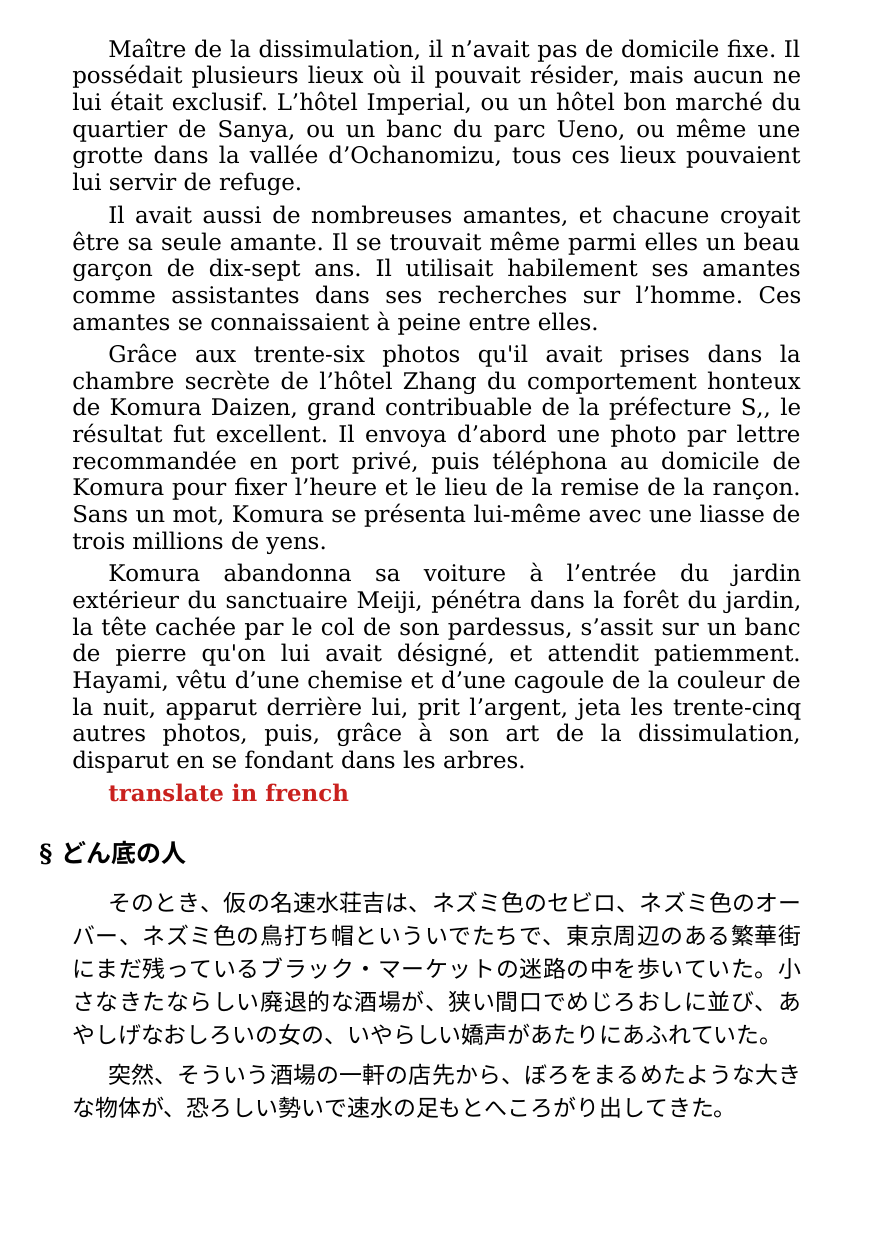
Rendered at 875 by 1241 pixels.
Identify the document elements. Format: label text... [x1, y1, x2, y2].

text Il avait aussi de nombreuses amantes, et chacune croyait être sa seule amante. Il se trouvait même parmi elles un beau garçon de dix-sept ans. Il utilisait habilement ses amantes comme assistantes dans ses recherches sur l’homme. Ces amantes se connaissaient à peine entre elles. [72, 202, 802, 335]
text Maître de la dissimulation, il n’avait pas de domicile fixe. Il possédait plusieurs lieux où il pouvait résider, mais aucun ne lui était exclusif. L’hôtel Imperial, ou un hôtel bon marché du quartier de Sanya, ou un banc du parc Ueno, ou même une grotte dans la vallée d’Ochanomizu, tous ces lieux pouvaient lui servir de refuge. [72, 36, 802, 196]
text Komura abandonna sa voiture à l’entrée du jardin extérieur du sanctuaire Meiji, pénétra dans la forêt du jardin, la tête cachée par le col de son pardessus, s’assit sur un banc de pierre qu'on lui avait désigné, et attendit patiemment. Hayami, vêtu d’une chemise et d’une cagoule de la couleur de la nuit, apparut derrière lui, prit l’argent, jeta les trente-cinq autres photos, puis, grâce à son art de la dissimulation, disparut en se fondant dans les arbres. [72, 561, 802, 774]
text そのとき、仮の名速水荘吉は、ネズミ色のセビロ、ネズミ色のオーバー、ネズミ色の鳥打ち帽といういでたちで、東京周辺のある繁華街にまだ残っているブラック・マーケットの迷路の中を歩いていた。小さなきたならしい廃退的な酒場が、狭い間口でめじろおしに並び、あやしげなおしろいの女の、いやらしい嬌声があたりにあふれていた。 [72, 884, 802, 1051]
text 突然、そういう酒場の一軒の店先から、ぼろをまるめたような大きな物体が、恐ろしい勢いで速水の足もとへころがり出してきた。 [72, 1057, 802, 1123]
subtitle § どん底の人 [36, 830, 838, 873]
text translate in french [72, 780, 802, 807]
text Grâce aux trente-six photos qu'il avait prises dans la chambre secrète de l’hôtel Zhang du comportement honteux de Komura Daizen, grand contribuable de la préfecture S,, le résultat fut excellent. Il envoya d’abord une photo par lettre recommandée en port privé, puis téléphona au domicile de Komura pour fixer l’heure et le lieu de la remise de la rançon. Sans un mot, Komura se présenta lui-même avec une liasse de trois millions de yens. [72, 341, 802, 554]
